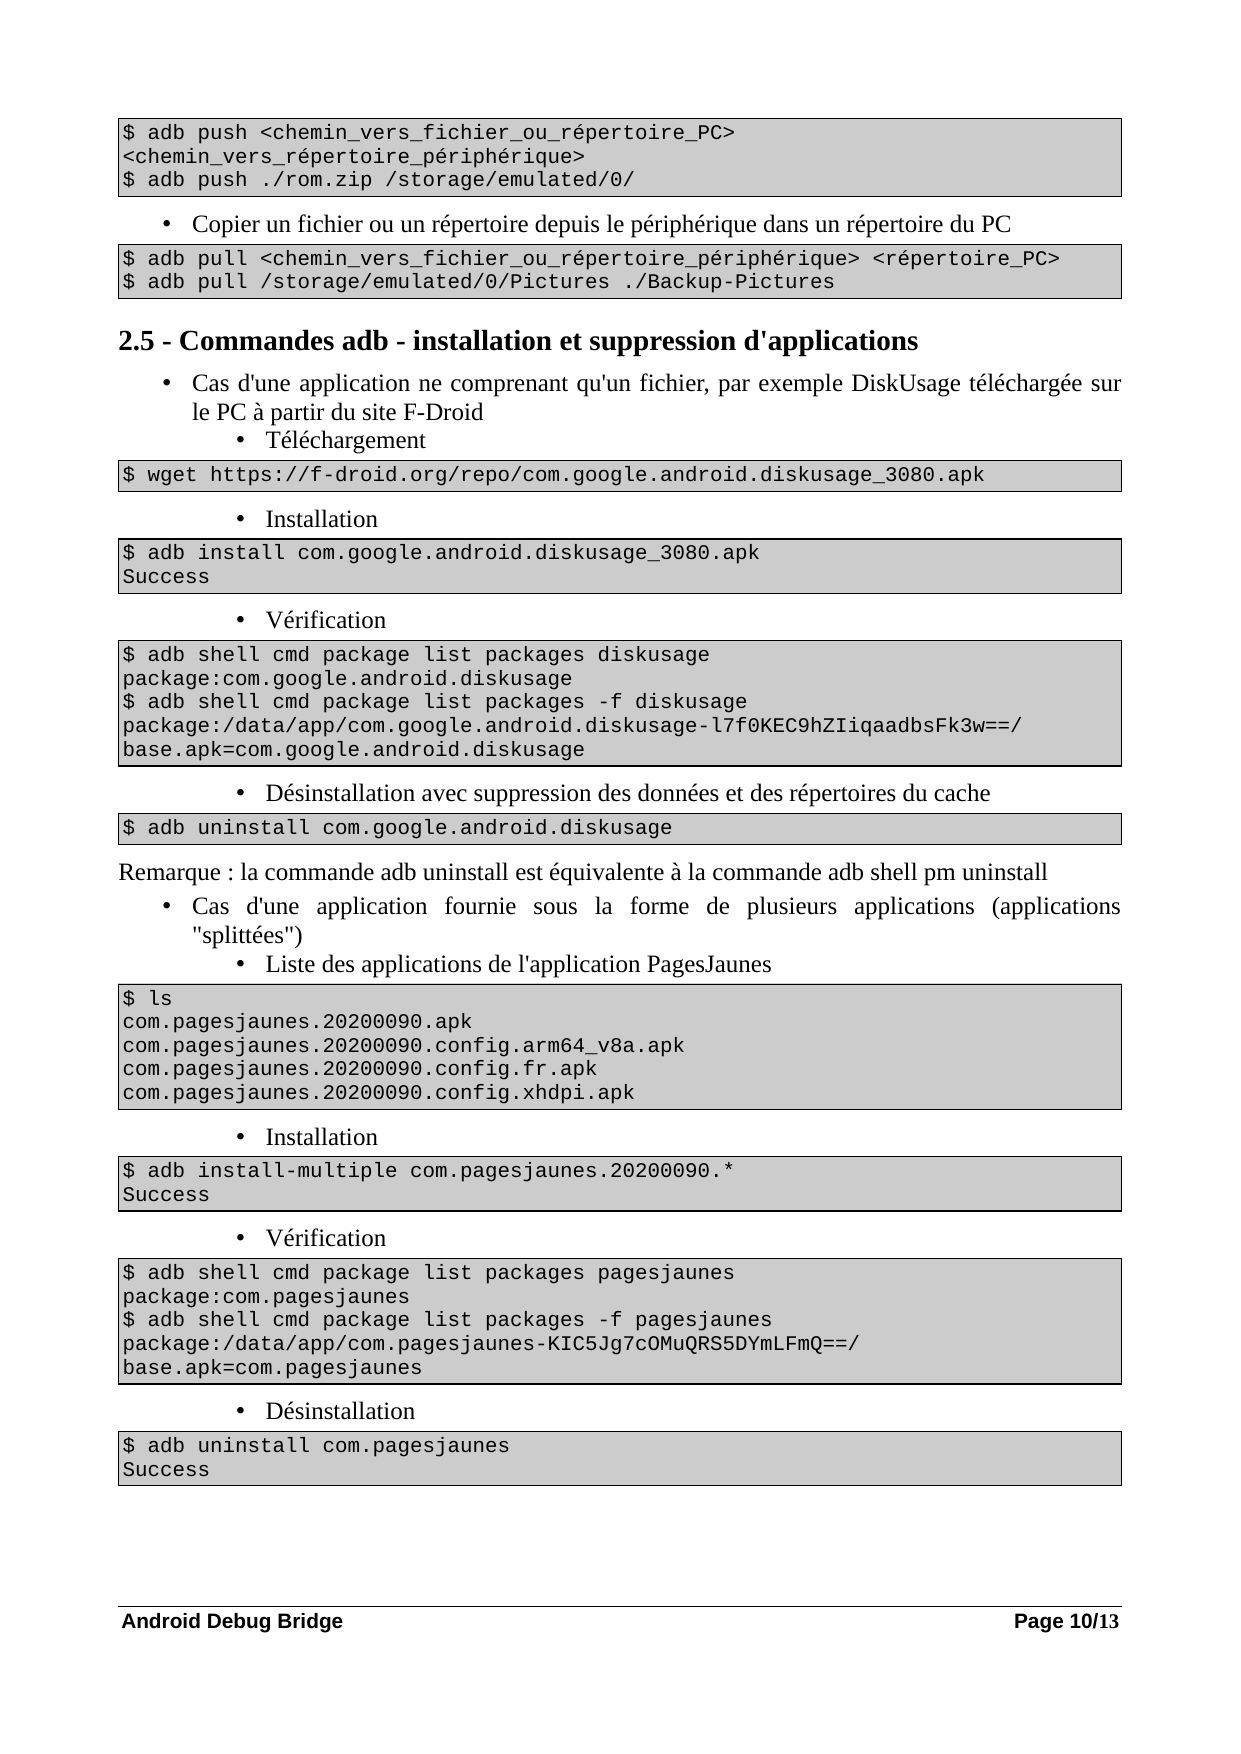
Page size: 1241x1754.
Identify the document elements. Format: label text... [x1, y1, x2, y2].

text Remarque : la commande adb uninstall est équivalente à la commande adb shell pm uninstall [118, 857, 1122, 885]
text $ adb shell cmd package list packages diskusage [119, 641, 1121, 664]
text $ adb shell cmd package list packages -f pagesjaunes [119, 1305, 1121, 1329]
list Cas d'une application fournie sous la forme de plusieurs applications (applications "splittées") [162, 891, 1122, 949]
list Cas d'une application ne comprenant qu'un fichier, par exemple DiskUsage téléchargée sur le PC à partir du site F-Droid [162, 368, 1122, 425]
text com.pagesjaunes.20200090.config.fr.apk [119, 1054, 1121, 1078]
list Téléchargement [236, 425, 1122, 454]
text $ adb shell cmd package list packages -f diskusage [119, 687, 1121, 711]
list Désinstallation avec suppression des données et des répertoires du cache [236, 778, 1122, 807]
text $ ls [119, 985, 1121, 1007]
text $ adb uninstall com.google.android.diskusage [119, 814, 1121, 844]
text package:/data/app/com.pagesjaunes-KIC5Jg7cOMuQRS5DYmLFmQ==/base.apk=com.pagesjaunes [119, 1329, 1121, 1383]
text $ adb pull <chemin_vers_fichier_ou_répertoire_périphérique> <répertoire_PC> [119, 245, 1121, 267]
text Success [119, 1180, 1121, 1210]
text $ adb push ./rom.zip /storage/emulated/0/ [119, 165, 1121, 196]
text $ adb shell cmd package list packages pagesjaunes [119, 1259, 1121, 1282]
text $ adb push <chemin_vers_fichier_ou_répertoire_PC> <chemin_vers_répertoire_périphérique> [119, 119, 1121, 165]
text $ adb install-multiple com.pagesjaunes.20200090.* [119, 1157, 1121, 1180]
text package:com.pagesjaunes [119, 1282, 1121, 1305]
text $ wget https://f-droid.org/repo/com.google.android.diskusage_3080.apk [119, 461, 1121, 491]
text package:/data/app/com.google.android.diskusage-l7f0KEC9hZIiqaadbsFk3w==/base.apk=com.google.android.diskusage [119, 711, 1121, 765]
list Désinstallation [236, 1396, 1122, 1425]
text com.pagesjaunes.20200090.config.arm64_v8a.apk [119, 1031, 1121, 1054]
text com.pagesjaunes.20200090.apk [119, 1007, 1121, 1031]
text Success [119, 562, 1121, 593]
list Vérification [236, 606, 1122, 634]
text $ adb pull /storage/emulated/0/Pictures ./Backup-Pictures [119, 267, 1121, 298]
list Copier un fichier ou un répertoire depuis le périphérique dans un répertoire du PC [162, 209, 1122, 238]
text Success [119, 1454, 1121, 1485]
subtitle 2.5 - Commandes adb - installation et suppression d'applications [118, 323, 1122, 356]
list Installation [236, 1122, 1122, 1150]
text package:com.google.android.diskusage [119, 664, 1121, 687]
list Installation [236, 504, 1122, 532]
text com.pagesjaunes.20200090.config.xhdpi.apk [119, 1078, 1121, 1109]
list Liste des applications de l'application PagesJaunes [236, 949, 1122, 977]
text $ adb install com.google.android.diskusage_3080.apk [119, 540, 1121, 562]
list Vérification [236, 1223, 1122, 1252]
text $ adb uninstall com.pagesjaunes [119, 1432, 1121, 1454]
